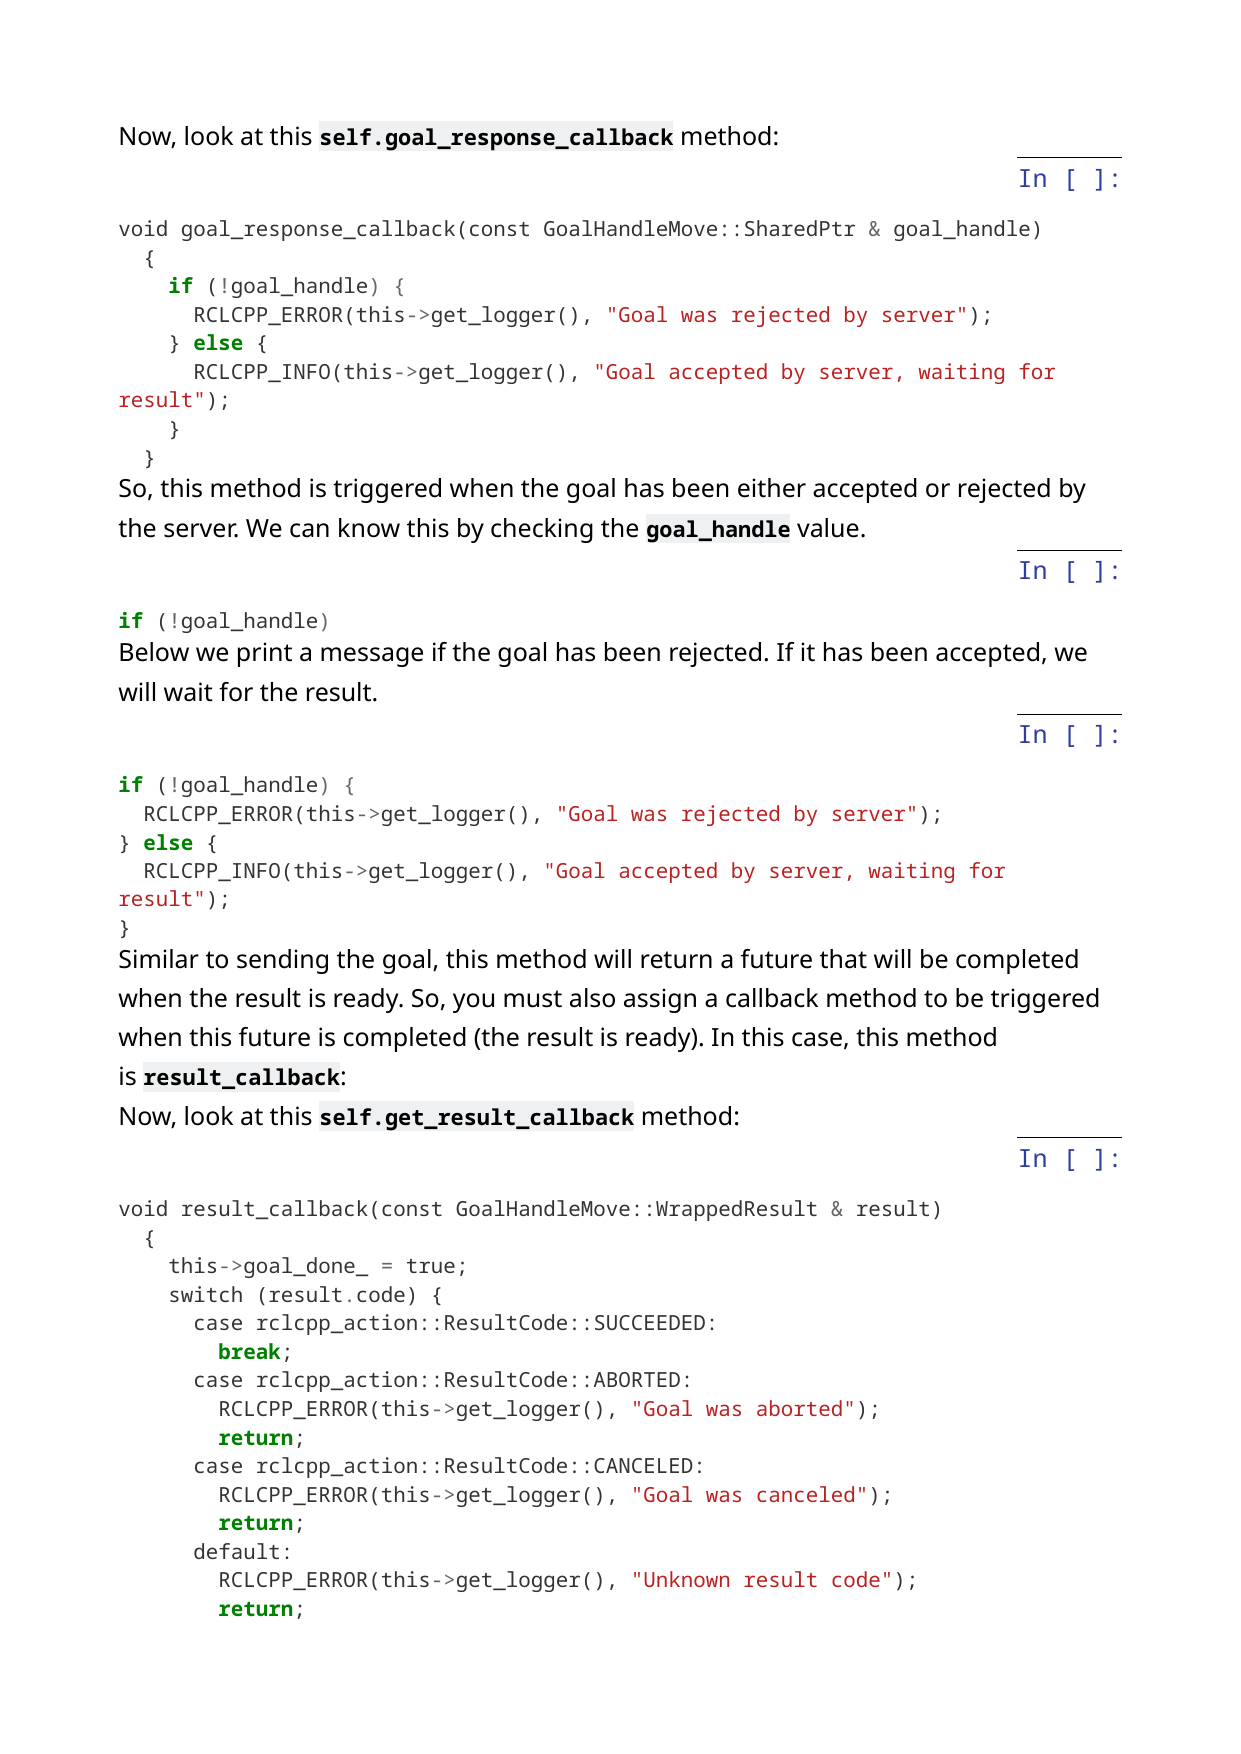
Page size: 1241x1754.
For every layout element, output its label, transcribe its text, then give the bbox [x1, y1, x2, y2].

text if (!goal_handle) [118, 607, 1122, 635]
text case rclcpp_action::ResultCode::CANCELED: [118, 1451, 1122, 1480]
text { [118, 243, 1122, 271]
text case rclcpp_action::ResultCode::SUCCEEDED: [118, 1308, 1122, 1337]
text } [118, 443, 1122, 471]
text In [ ]: [118, 713, 1122, 751]
text Below we print a message if the goal has been rejected. If it has been accepted, we will wait for the result. [118, 635, 1122, 708]
text return; [118, 1423, 1122, 1451]
text break; [118, 1337, 1122, 1366]
text RCLCPP_INFO(this->get_logger(), "Goal accepted by server, waiting for result"); [118, 357, 1122, 414]
text void goal_response_callback(const GoalHandleMove::SharedPtr & goal_handle) [118, 214, 1122, 243]
text return; [118, 1508, 1122, 1537]
text RCLCPP_INFO(this->get_logger(), "Goal accepted by server, waiting for result"); [118, 856, 1122, 913]
text void result_callback(const GoalHandleMove::WrappedResult & result) [118, 1194, 1122, 1223]
text return; [118, 1594, 1122, 1622]
text } else { [118, 828, 1122, 856]
text Now, look at this self.goal_response_callback method: [118, 118, 1122, 152]
text In [ ]: [118, 1137, 1122, 1174]
text Similar to sending the goal, this method will return a future that will be completed when the result is ready. So, you must also assign a callback method to be triggered when this future is completed (the result is ready). In this case, this method is result_callback: [118, 941, 1122, 1093]
text RCLCPP_ERROR(this->get_logger(), "Unknown result code"); [118, 1565, 1122, 1594]
text So, this method is triggered when the goal has been either accepted or rejected by the server. We can know this by checking the goal_handle value. [118, 471, 1122, 544]
text RCLCPP_ERROR(this->get_logger(), "Goal was rejected by server"); [118, 300, 1122, 328]
text { [118, 1223, 1122, 1251]
text } else { [118, 328, 1122, 357]
text RCLCPP_ERROR(this->get_logger(), "Goal was aborted"); [118, 1394, 1122, 1423]
text if (!goal_handle) { [118, 771, 1122, 799]
text switch (result.code) { [118, 1280, 1122, 1308]
text RCLCPP_ERROR(this->get_logger(), "Goal was rejected by server"); [118, 799, 1122, 828]
text } [118, 913, 1122, 941]
text case rclcpp_action::ResultCode::ABORTED: [118, 1366, 1122, 1394]
text In [ ]: [118, 549, 1122, 587]
text Now, look at this self.get_result_callback method: [118, 1098, 1122, 1132]
text In [ ]: [118, 157, 1122, 194]
text RCLCPP_ERROR(this->get_logger(), "Goal was canceled"); [118, 1480, 1122, 1508]
text this->goal_done_ = true; [118, 1251, 1122, 1280]
text } [118, 414, 1122, 443]
text if (!goal_handle) { [118, 271, 1122, 300]
text default: [118, 1537, 1122, 1565]
